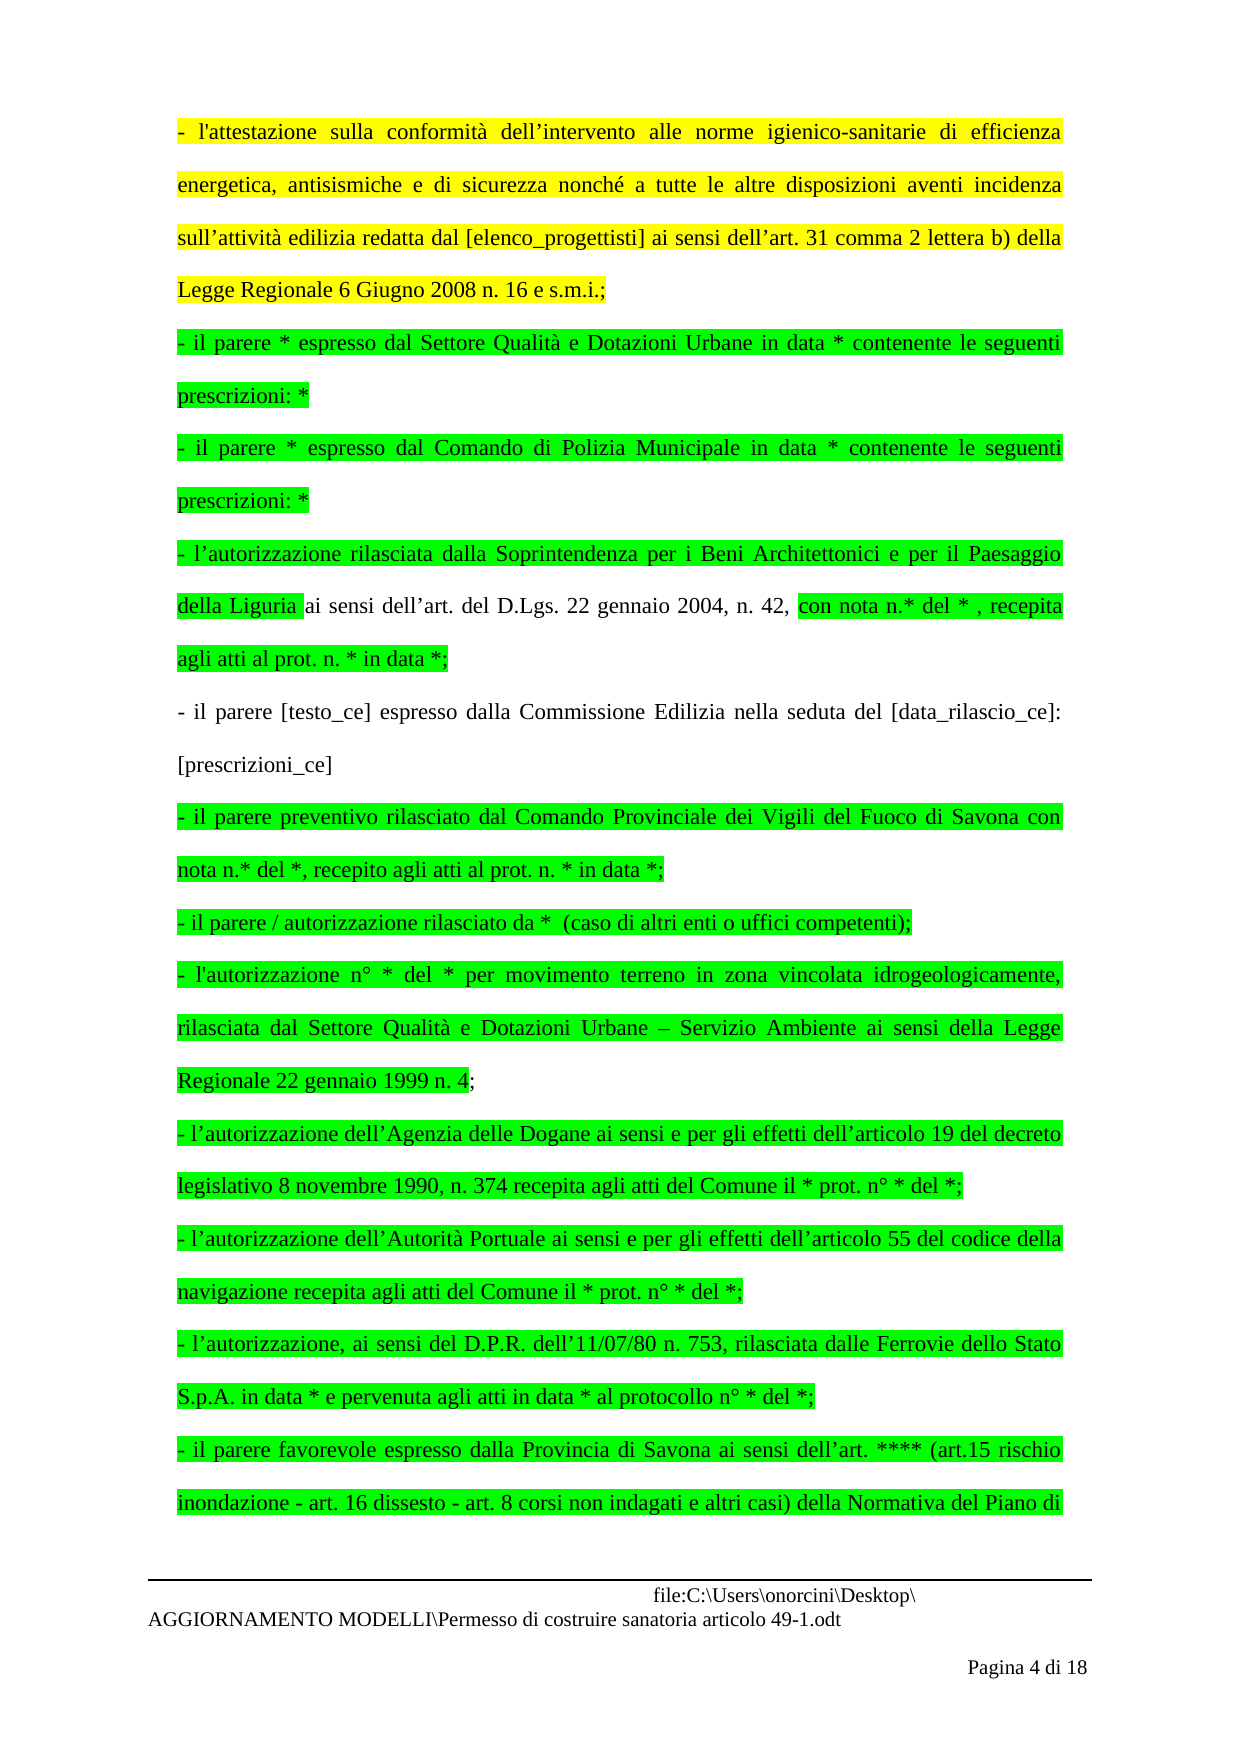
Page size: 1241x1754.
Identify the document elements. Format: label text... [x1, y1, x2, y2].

text - l’autorizzazione, ai sensi del D.P.R. dell’11/07/80 n. 753, rilasciata dalle Ferrovie dello Stato S.p.A. in data * e pervenuta agli atti in data * al protocollo n° * del *; [177, 1330, 1063, 1409]
text - l’autorizzazione rilasciata dalla Soprintendenza per i Beni Architettonici e per il Paesaggio della Liguria ai sensi dell’art. del D.Lgs. 22 gennaio 2004, n. 42, con nota n.* del * , recepita agli atti al prot. n. * in data *; [177, 540, 1063, 672]
text - il parere * espresso dal Comando di Polizia Municipale in data * contenente le seguenti prescrizioni: * [177, 434, 1063, 513]
text - l'autorizzazione n° * del * per movimento terreno in zona vincolata idrogeologicamente, rilasciata dal Settore Qualità e Dotazioni Urbane – Servizio Ambiente ai sensi della Legge Regionale 22 gennaio 1999 n. 4; [177, 961, 1063, 1093]
text - l’autorizzazione dell’Agenzia delle Dogane ai sensi e per gli effetti dell’articolo 19 del decreto legislativo 8 novembre 1990, n. 374 recepita agli atti del Comune il * prot. n° * del *; [177, 1119, 1063, 1199]
text - il parere favorevole espresso dalla Provincia di Savona ai sensi dell’art. **** (art.15 rischio inondazione - art. 16 dissesto - art. 8 corsi non indagati e altri casi) della Normativa del Piano di [177, 1436, 1063, 1515]
text - l'attestazione sulla conformità dell’intervento alle norme igienico-sanitarie di efficienza energetica, antisismiche e di sicurezza nonché a tutte le altre disposizioni aventi incidenza sull’attività edilizia redatta dal [elenco_progettisti] ai sensi dell’art. 31 comma 2 lettera b) della Legge Regionale 6 Giugno 2008 n. 16 e s.m.i.; [177, 118, 1063, 303]
text - il parere [testo_ce] espresso dalla Commissione Edilizia nella seduta del [data_rilascio_ce]: [prescrizioni_ce] [177, 698, 1063, 777]
text - il parere * espresso dal Settore Qualità e Dotazioni Urbane in data * contenente le seguenti prescrizioni: * [177, 329, 1063, 408]
text - il parere preventivo rilasciato dal Comando Provinciale dei Vigili del Fuoco di Savona con nota n.* del *, recepito agli atti al prot. n. * in data *; [177, 803, 1063, 882]
text - il parere / autorizzazione rilasciato da * (caso di altri enti o uffici competenti); [177, 909, 1063, 935]
text - l’autorizzazione dell’Autorità Portuale ai sensi e per gli effetti dell’articolo 55 del codice della navigazione recepita agli atti del Comune il * prot. n° * del *; [177, 1225, 1063, 1304]
